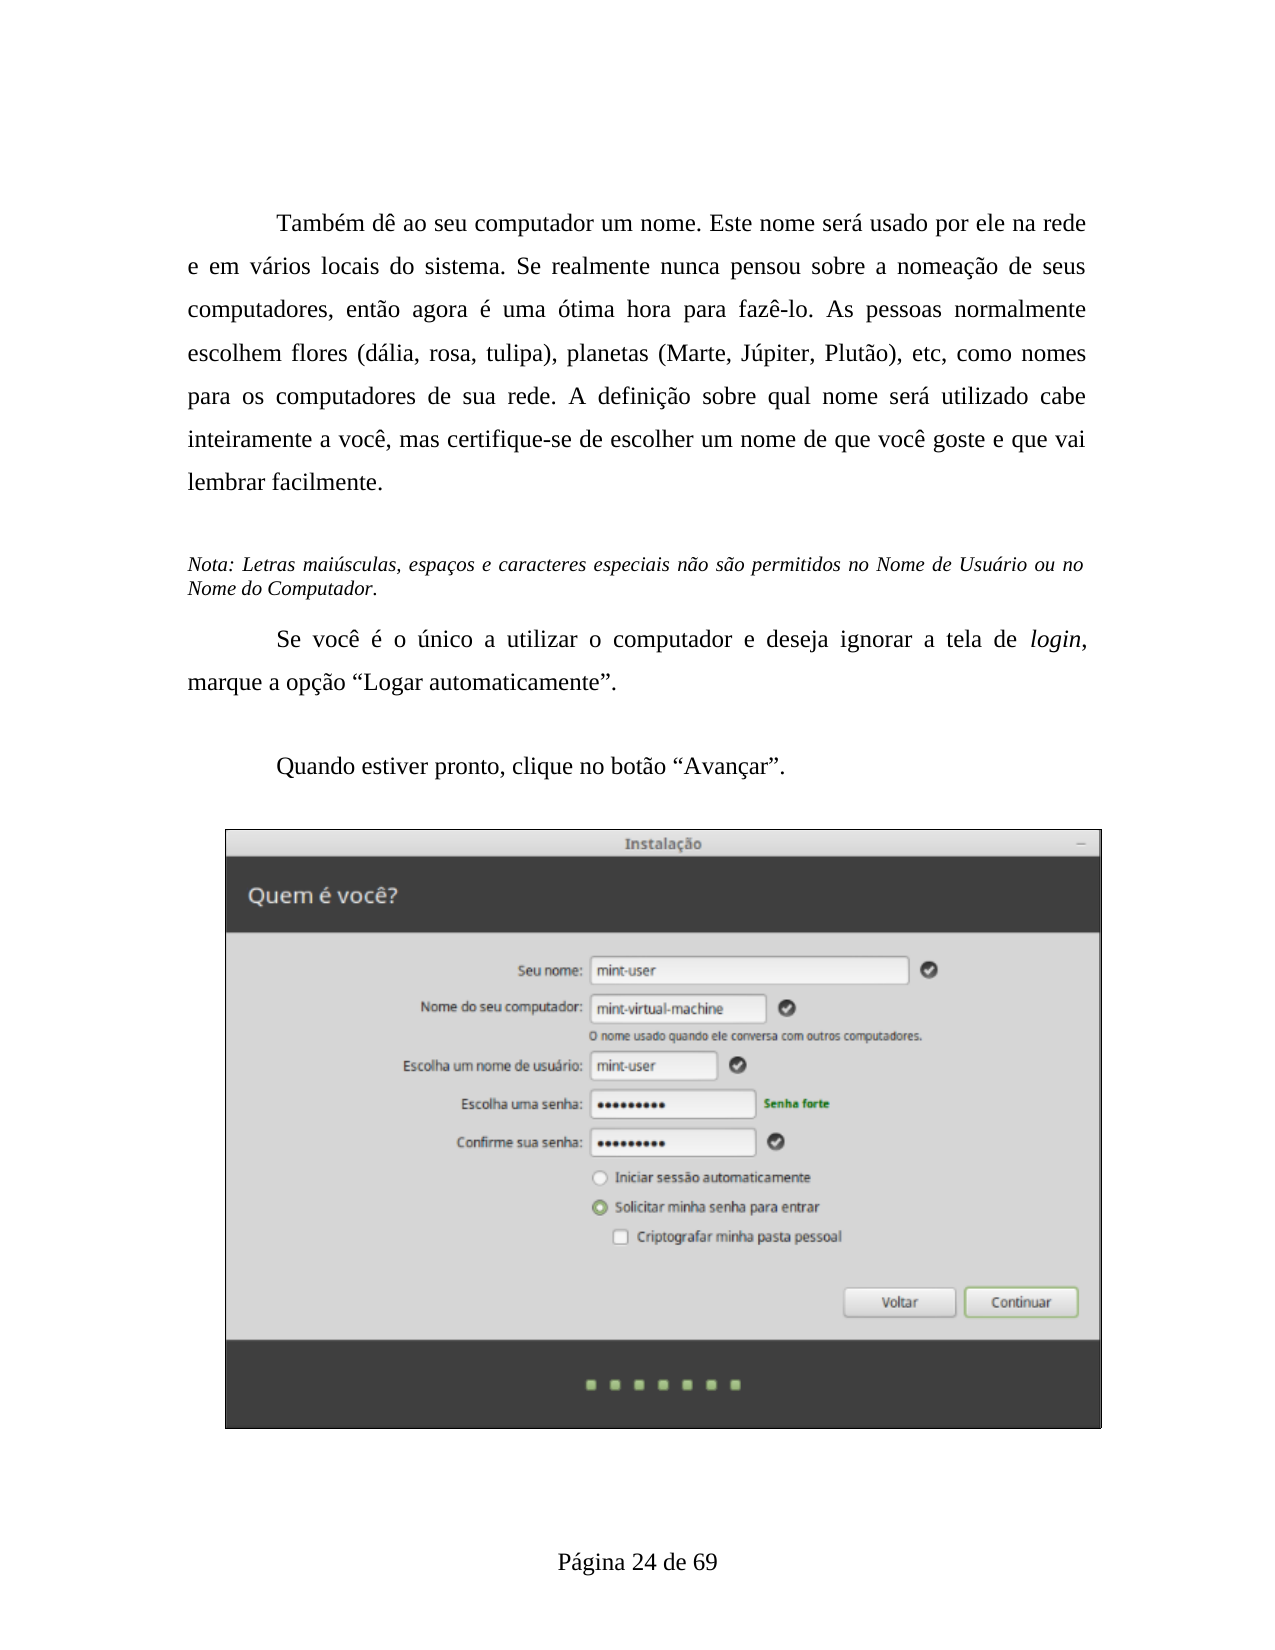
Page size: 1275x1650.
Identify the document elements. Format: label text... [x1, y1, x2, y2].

text Se você é o único a utilizar o computador e deseja ignorar a tela de login, marque a opção “Logar automaticamente”. [187, 624, 1087, 696]
picture [226, 830, 1101, 1428]
text Nota: Letras maiúsculas, espaços e caracteres especiais não são permitidos no Nome de Usuário ou no Nome do Computador. [187, 551, 1087, 599]
text Quando estiver pronto, clique no botão “Avançar”. [187, 751, 1087, 780]
text Também dê ao seu computador um nome. Este nome será usado por ele na rede e em vários locais do sistema. Se realmente nunca pensou sobre a nomeação de seus computadores, então agora é uma ótima hora para fazê-lo. As pessoas normalmente escolhem flores (dália, rosa, tulipa), planetas (Marte, Júpiter, Plutão), etc, como nomes para os computadores de sua rede. A definição sobre qual nome será utilizado cabe inteiramente a você, mas certifique-se de escolher um nome de que você goste e que vai lembrar facilmente. [187, 208, 1087, 496]
